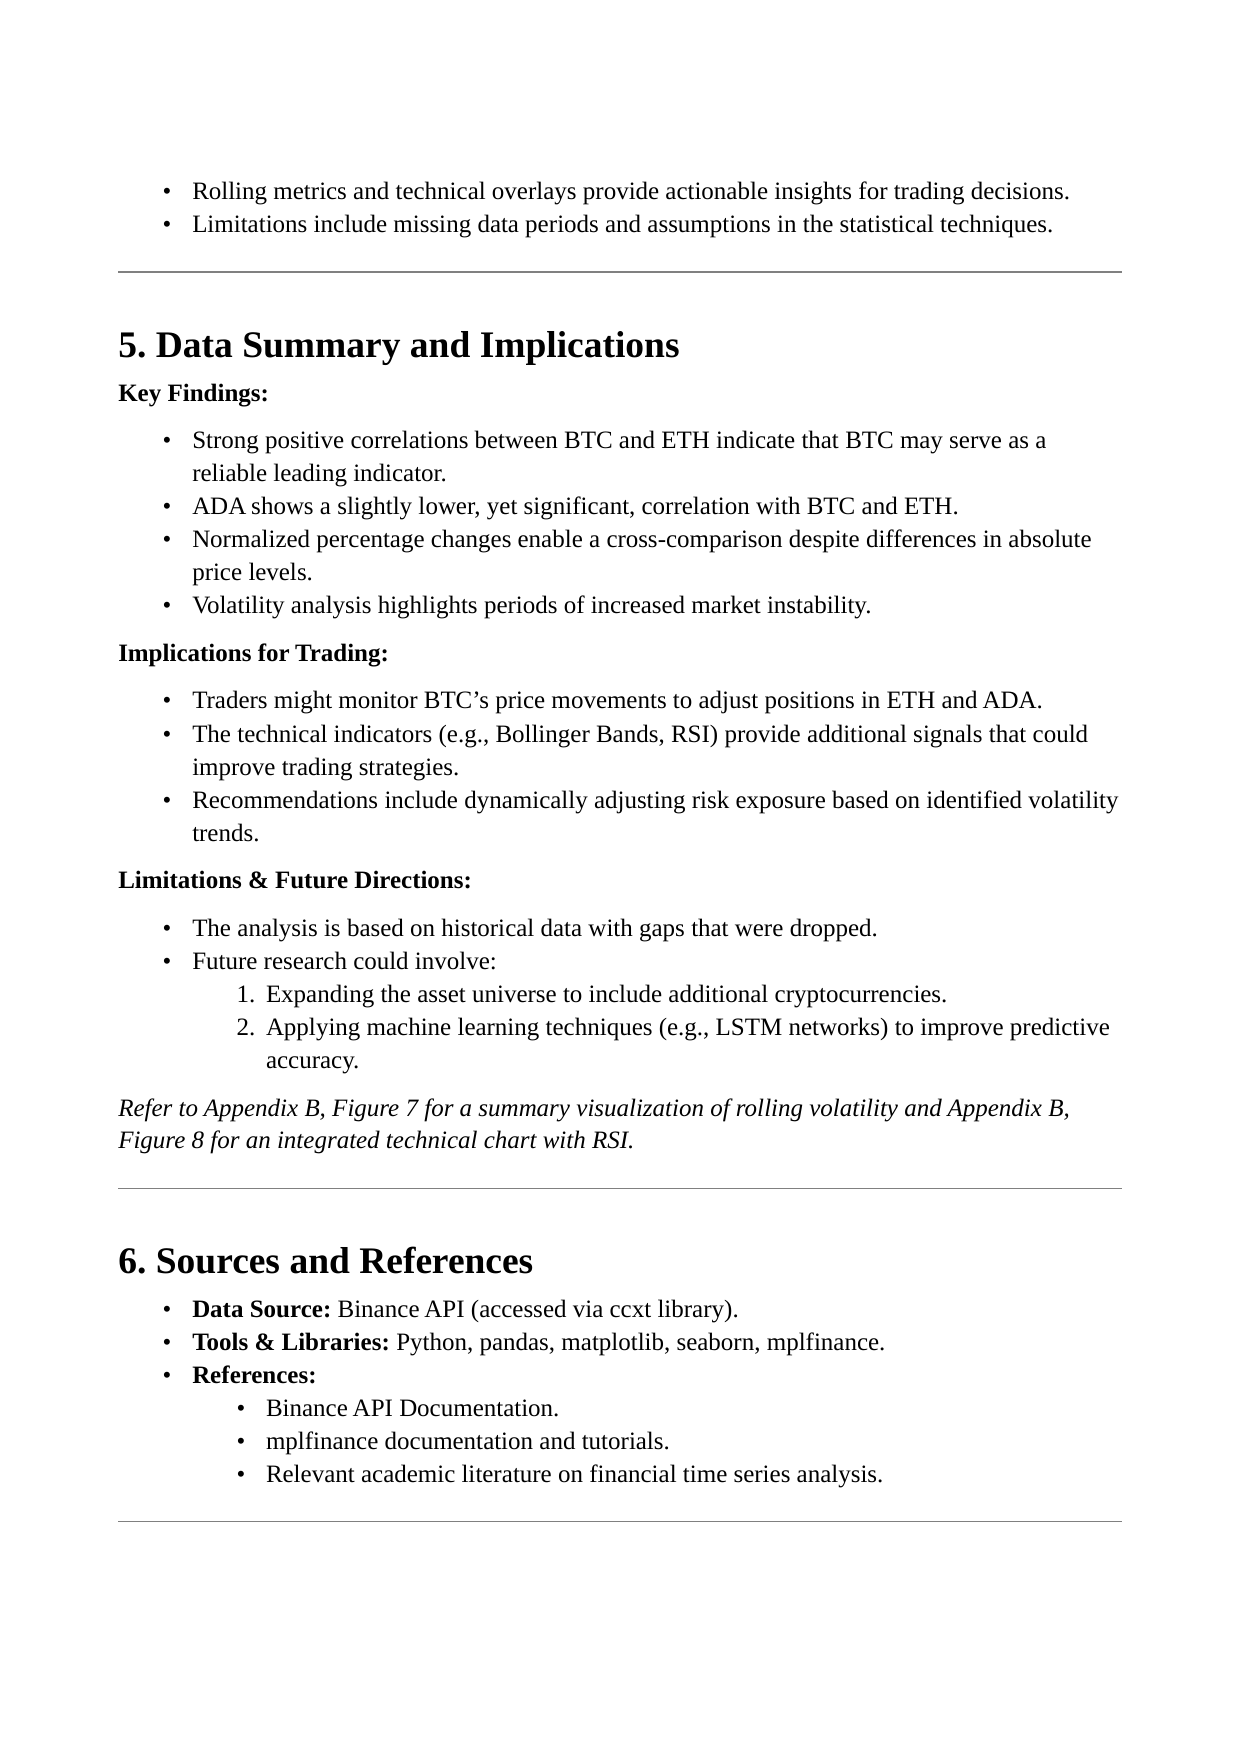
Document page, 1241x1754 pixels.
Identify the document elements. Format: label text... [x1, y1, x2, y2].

list Normalized percentage changes enable a cross-comparison despite differences in absolute price levels. [162, 524, 1122, 586]
list Future research could involve: [162, 946, 1122, 975]
list Strong positive correlations between BTC and ETH indicate that BTC may serve as a reliable leading indicator. [162, 425, 1122, 487]
subtitle 5. Data Summary and Implications [118, 322, 1122, 365]
text Refer to Appendix B, Figure 7 for a summary visualization of rolling volatility and Appendix B, Figure 8 for an integrated technical chart with RSI. [118, 1093, 1122, 1154]
list Volatility analysis highlights periods of increased market instability. [162, 590, 1122, 619]
list The analysis is based on historical data with gaps that were dropped. [162, 913, 1122, 942]
text Limitations & Future Directions: [118, 865, 1122, 894]
list Data Source: Binance API (accessed via ccxt library). [162, 1294, 1122, 1323]
list Applying machine learning techniques (e.g., LSTM networks) to improve predictive accuracy. [236, 1012, 1122, 1074]
list Binance API Documentation. [236, 1393, 1122, 1422]
list Tools & Libraries: Python, pandas, matplotlib, seaborn, mplfinance. [162, 1327, 1122, 1356]
list Recommendations include dynamically adjusting risk exposure based on identified volatility trends. [162, 785, 1122, 846]
list mplfinance documentation and tutorials. [236, 1426, 1122, 1455]
list The technical indicators (e.g., Bollinger Bands, RSI) provide additional signals that could improve trading strategies. [162, 719, 1122, 780]
list Rolling metrics and technical overlays provide actionable insights for trading decisions. [162, 176, 1122, 205]
list Limitations include missing data periods and assumptions in the statistical techniques. [162, 209, 1122, 238]
list References: [162, 1360, 1122, 1389]
list Relevant academic literature on financial time series analysis. [236, 1459, 1122, 1488]
text Key Findings: [118, 378, 1122, 406]
list ADA shows a slightly lower, yet significant, correlation with BTC and ETH. [162, 491, 1122, 520]
subtitle 6. Sources and References [118, 1238, 1122, 1281]
list Expanding the asset universe to include additional cryptocurrencies. [236, 979, 1122, 1008]
list Traders might monitor BTC’s price movements to adjust positions in ETH and ADA. [162, 686, 1122, 714]
text Implications for Trading: [118, 638, 1122, 667]
